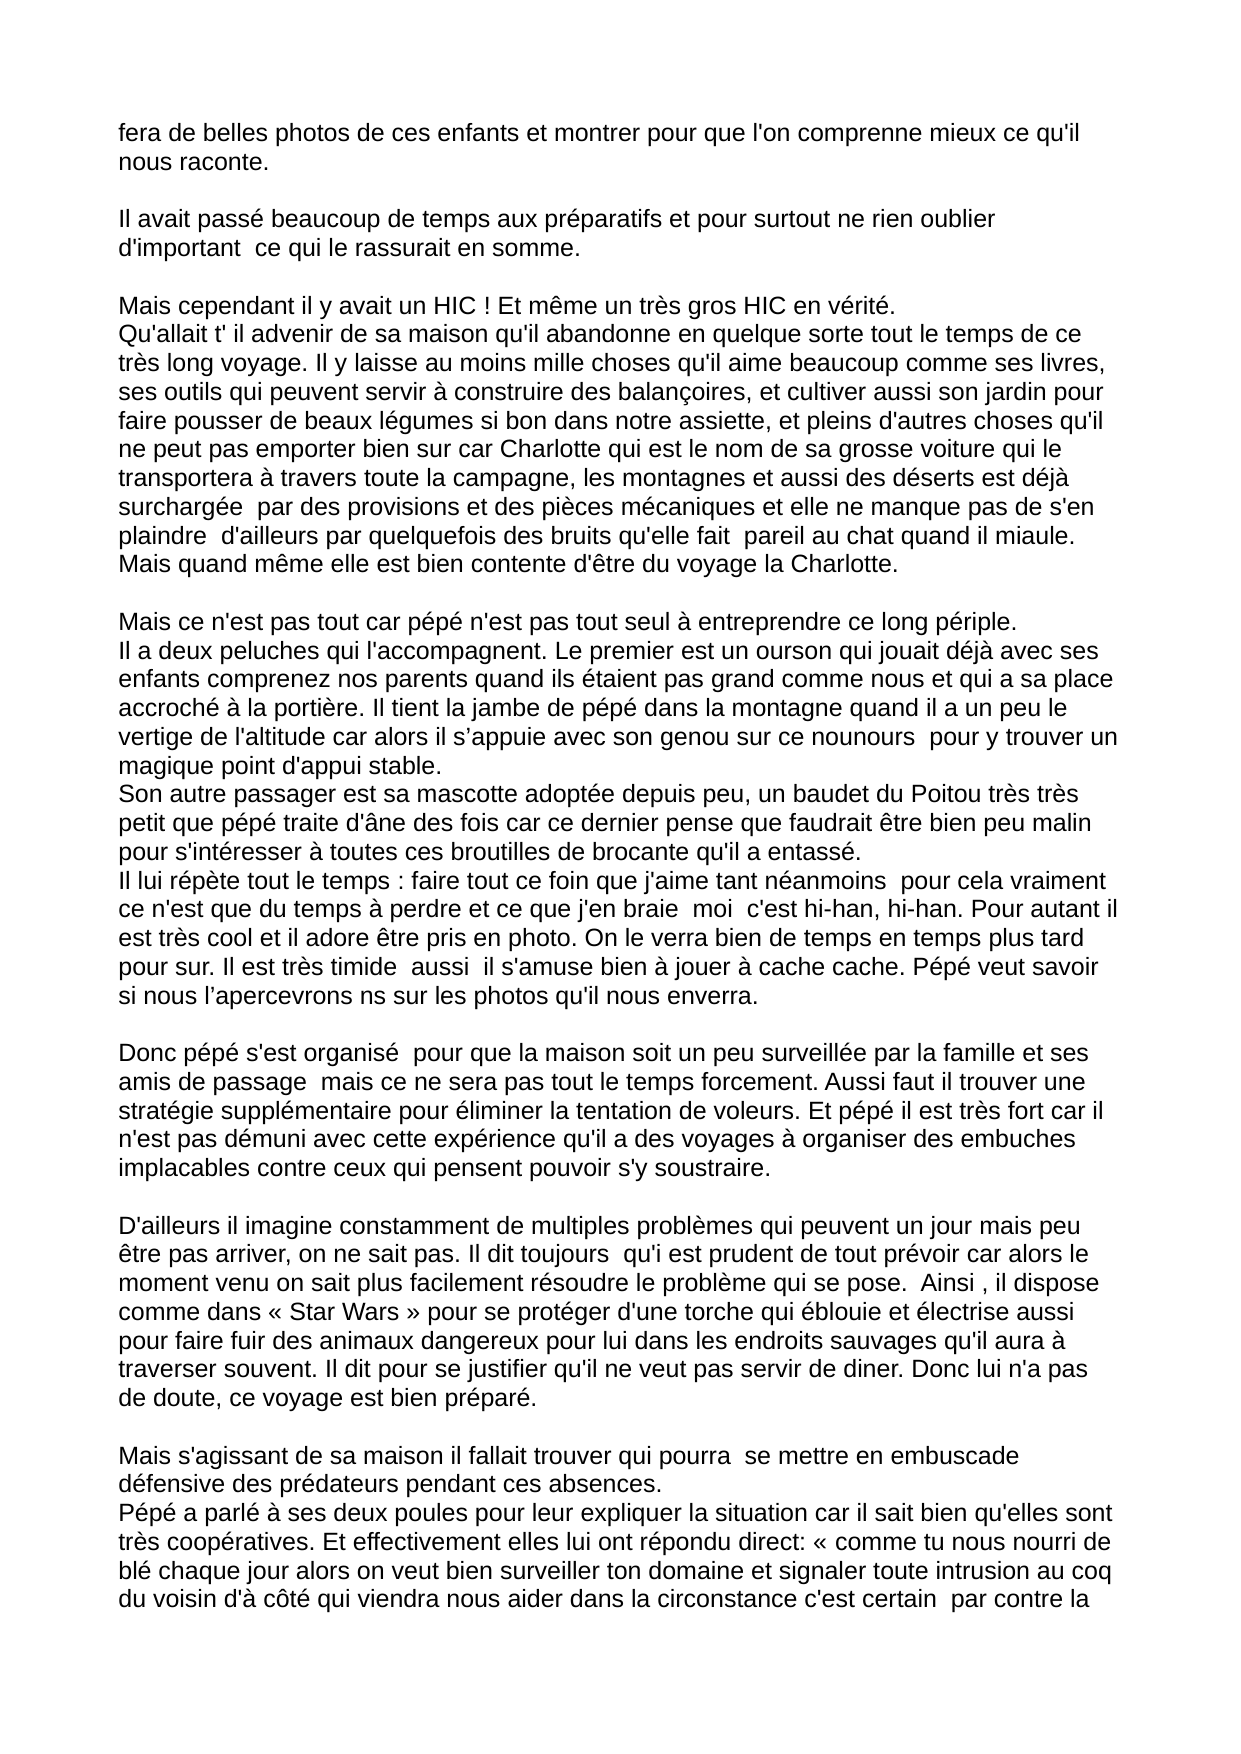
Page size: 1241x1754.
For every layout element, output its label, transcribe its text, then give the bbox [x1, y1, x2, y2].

text Mais s'agissant de sa maison il fallait trouver qui pourra se mettre en embuscade défensive des prédateurs pendant ces absences. [118, 1441, 1122, 1498]
text Son autre passager est sa mascotte adoptée depuis peu, un baudet du Poitou très très petit que pépé traite d'âne des fois car ce dernier pense que faudrait être bien peu malin pour s'intéresser à toutes ces broutilles de brocante qu'il a entassé. [118, 779, 1122, 866]
text fera de belles photos de ces enfants et montrer pour que l'on comprenne mieux ce qu'il nous raconte. [118, 118, 1122, 176]
text Il a deux peluches qui l'accompagnent. Le premier est un ourson qui jouait déjà avec ses enfants comprenez nos parents quand ils étaient pas grand comme nous et qui a sa place accroché à la portière. Il tient la jambe de pépé dans la montagne quand il a un peu le vertige de l'altitude car alors il s’appuie avec son genou sur ce nounours pour y trouver un magique point d'appui stable. [118, 636, 1122, 779]
text Il avait passé beaucoup de temps aux préparatifs et pour surtout ne rien oublier d'important ce qui le rassurait en somme. [118, 204, 1122, 262]
text Donc pépé s'est organisé pour que la maison soit un peu surveillée par la famille et ses amis de passage mais ce ne sera pas tout le temps forcement. Aussi faut il trouver une stratégie supplémentaire pour éliminer la tentation de voleurs. Et pépé il est très fort car il n'est pas démuni avec cette expérience qu'il a des voyages à organiser des embuches implacables contre ceux qui pensent pouvoir s'y soustraire. [118, 1009, 1122, 1182]
text Mais quand même elle est bien contente d'être du voyage la Charlotte. [118, 549, 1122, 578]
text Qu'allait t' il advenir de sa maison qu'il abandonne en quelque sorte tout le temps de ce très long voyage. Il y laisse au moins mille choses qu'il aime beaucoup comme ses livres, ses outils qui peuvent servir à construire des balançoires, et cultiver aussi son jardin pour faire pousser de beaux légumes si bon dans notre assiette, et pleins d'autres choses qu'il ne peut pas emporter bien sur car Charlotte qui est le nom de sa grosse voiture qui le transportera à travers toute la campagne, les montagnes et aussi des déserts est déjà surchargée par des provisions et des pièces mécaniques et elle ne manque pas de s'en plaindre d'ailleurs par quelquefois des bruits qu'elle fait pareil au chat quand il miaule. [118, 319, 1122, 549]
text Mais cependant il y avait un HIC ! Et même un très gros HIC en vérité. [118, 291, 1122, 319]
text Il lui répète tout le temps : faire tout ce foin que j'aime tant néanmoins pour cela vraiment ce n'est que du temps à perdre et ce que j'en braie moi c'est hi-han, hi-han. Pour autant il est très cool et il adore être pris en photo. On le verra bien de temps en temps plus tard pour sur. Il est très timide aussi il s'amuse bien à jouer à cache cache. Pépé veut savoir si nous l’apercevrons ns sur les photos qu'il nous enverra. [118, 866, 1122, 1009]
text D'ailleurs il imagine constamment de multiples problèmes qui peuvent un jour mais peu être pas arriver, on ne sait pas. Il dit toujours qu'i est prudent de tout prévoir car alors le moment venu on sait plus facilement résoudre le problème qui se pose. Ainsi , il dispose comme dans « Star Wars » pour se protéger d'une torche qui éblouie et électrise aussi pour faire fuir des animaux dangereux pour lui dans les endroits sauvages qu'il aura à traverser souvent. Il dit pour se justifier qu'il ne veut pas servir de diner. Donc lui n'a pas de doute, ce voyage est bien préparé. [118, 1211, 1122, 1412]
text Mais ce n'est pas tout car pépé n'est pas tout seul à entreprendre ce long périple. [118, 607, 1122, 636]
text Pépé a parlé à ses deux poules pour leur expliquer la situation car il sait bien qu'elles sont très coopératives. Et effectivement elles lui ont répondu direct: « comme tu nous nourri de blé chaque jour alors on veut bien surveiller ton domaine et signaler toute intrusion au coq du voisin d'à côté qui viendra nous aider dans la circonstance c'est certain par contre la [118, 1498, 1122, 1613]
